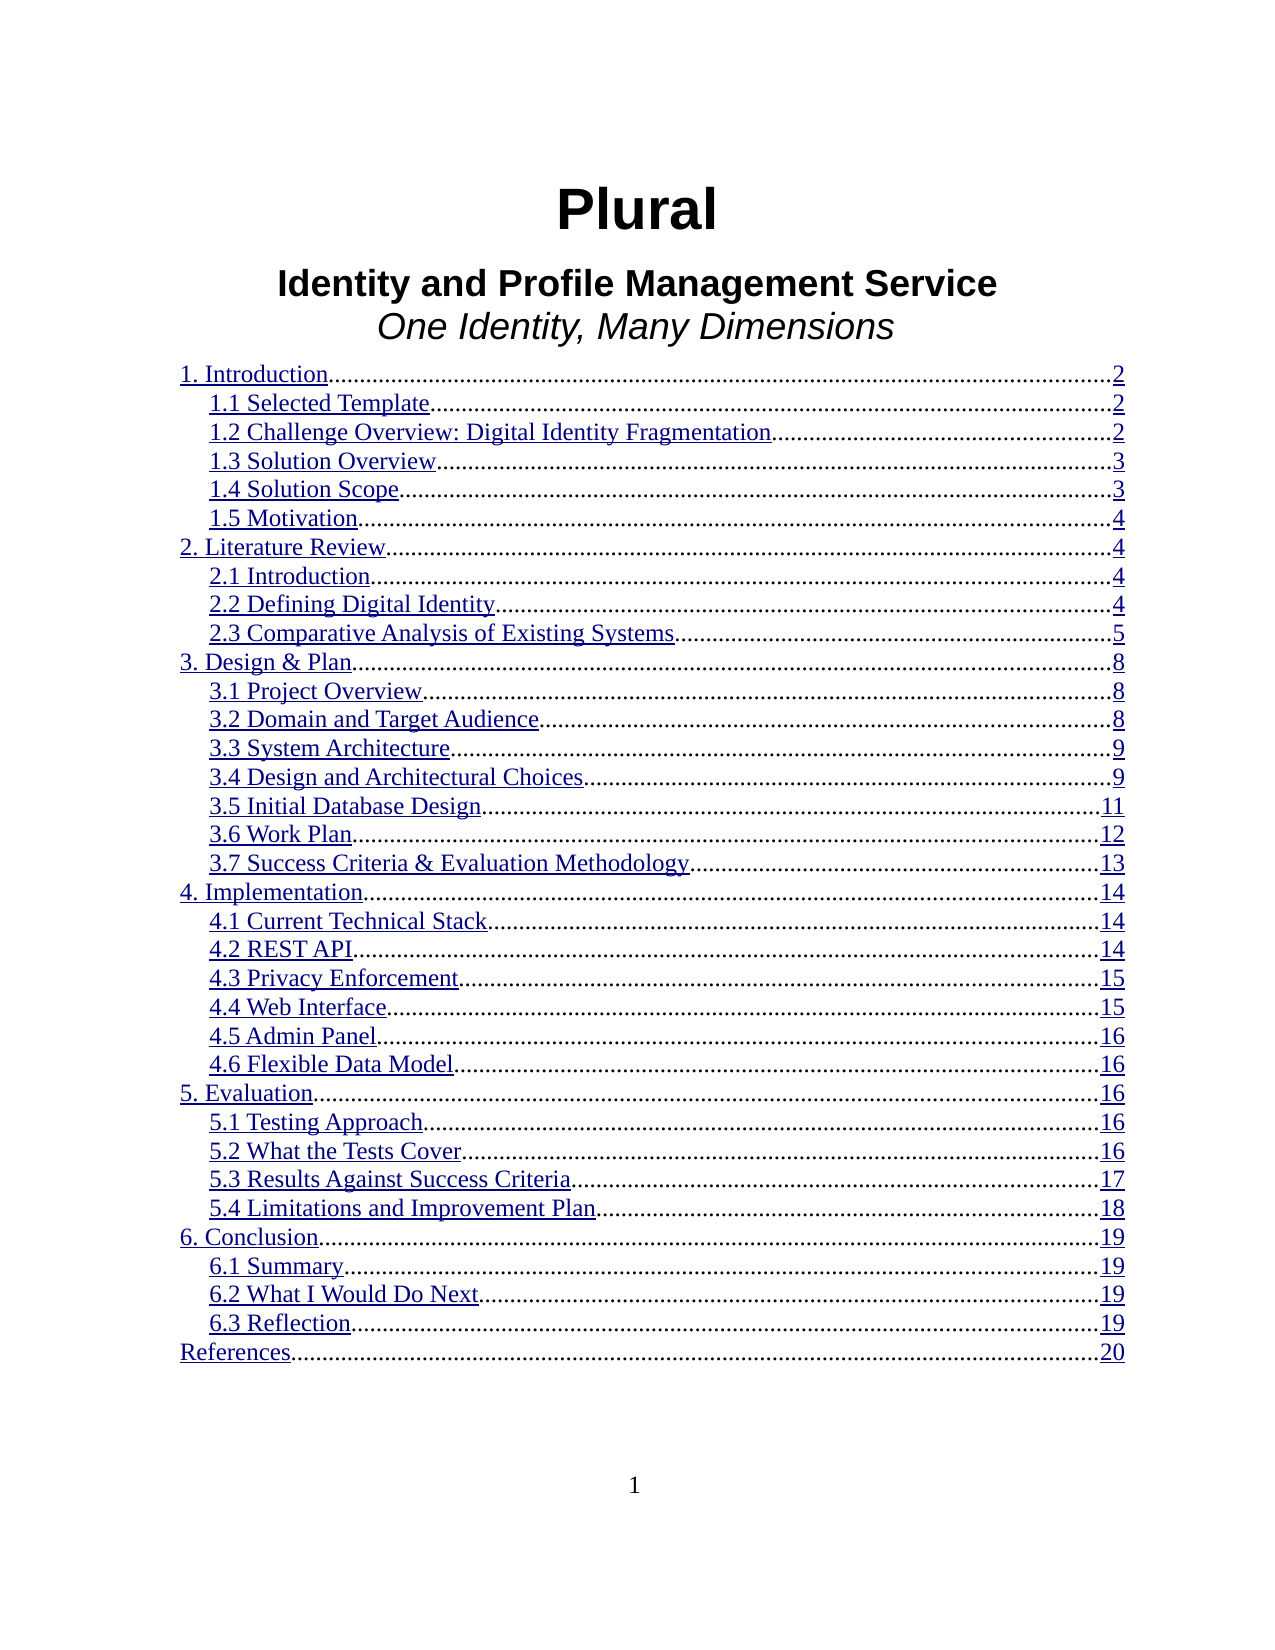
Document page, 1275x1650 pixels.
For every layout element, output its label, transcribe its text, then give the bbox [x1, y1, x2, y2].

text 5. Evaluation 16 [179, 1078, 1125, 1107]
text 5.4 Limitations and Improvement Plan 18 [209, 1193, 1125, 1222]
text 1.3 Solution Overview 3 [209, 446, 1125, 474]
text 1.2 Challenge Overview: Digital Identity Fragmentation 2 [209, 417, 1125, 446]
title Plural [150, 175, 1125, 242]
text 5.3 Results Against Success Criteria 17 [209, 1164, 1125, 1193]
text 1.4 Solution Scope 3 [209, 474, 1125, 503]
text 2.2 Defining Digital Identity 4 [209, 589, 1125, 618]
text 5.2 What the Tests Cover 16 [209, 1136, 1125, 1164]
text 4.4 Web Interface 15 [209, 992, 1125, 1021]
text 4.2 REST API 14 [209, 934, 1125, 963]
text 4.6 Flexible Data Model 16 [209, 1049, 1125, 1078]
text 3.2 Domain and Target Audience 8 [209, 704, 1125, 733]
text 3.3 System Architecture 9 [209, 733, 1125, 762]
text 3. Design & Plan 8 [179, 647, 1125, 676]
text 6.2 What I Would Do Next 19 [209, 1279, 1125, 1308]
text References 20 [179, 1337, 1125, 1366]
text 6. Conclusion 19 [179, 1222, 1125, 1251]
text 4.1 Current Technical Stack 14 [209, 906, 1125, 934]
text 2.3 Comparative Analysis of Existing Systems 5 [209, 618, 1125, 647]
text 2.1 Introduction 4 [209, 561, 1125, 589]
text 4.3 Privacy Enforcement 15 [209, 963, 1125, 992]
text 4. Implementation 14 [179, 877, 1125, 906]
text 2. Literature Review 4 [179, 532, 1125, 561]
text 6.3 Reflection 19 [209, 1308, 1125, 1337]
text 5.1 Testing Approach 16 [209, 1107, 1125, 1136]
subtitle Identity and Profile Management Service One Identity, Many Dimensions [150, 261, 1125, 347]
text 3.1 Project Overview 8 [209, 676, 1125, 704]
text 3.5 Initial Database Design 11 [209, 791, 1125, 819]
text 6.1 Summary 19 [209, 1251, 1125, 1279]
text 3.6 Work Plan 12 [209, 819, 1125, 848]
text 3.4 Design and Architectural Choices 9 [209, 762, 1125, 791]
text 4.5 Admin Panel 16 [209, 1021, 1125, 1049]
text 1.1 Selected Template 2 [209, 388, 1125, 417]
text 3.7 Success Criteria & Evaluation Methodology 13 [209, 848, 1125, 877]
text 1. Introduction 2 [179, 359, 1125, 388]
text 1.5 Motivation 4 [209, 503, 1125, 532]
